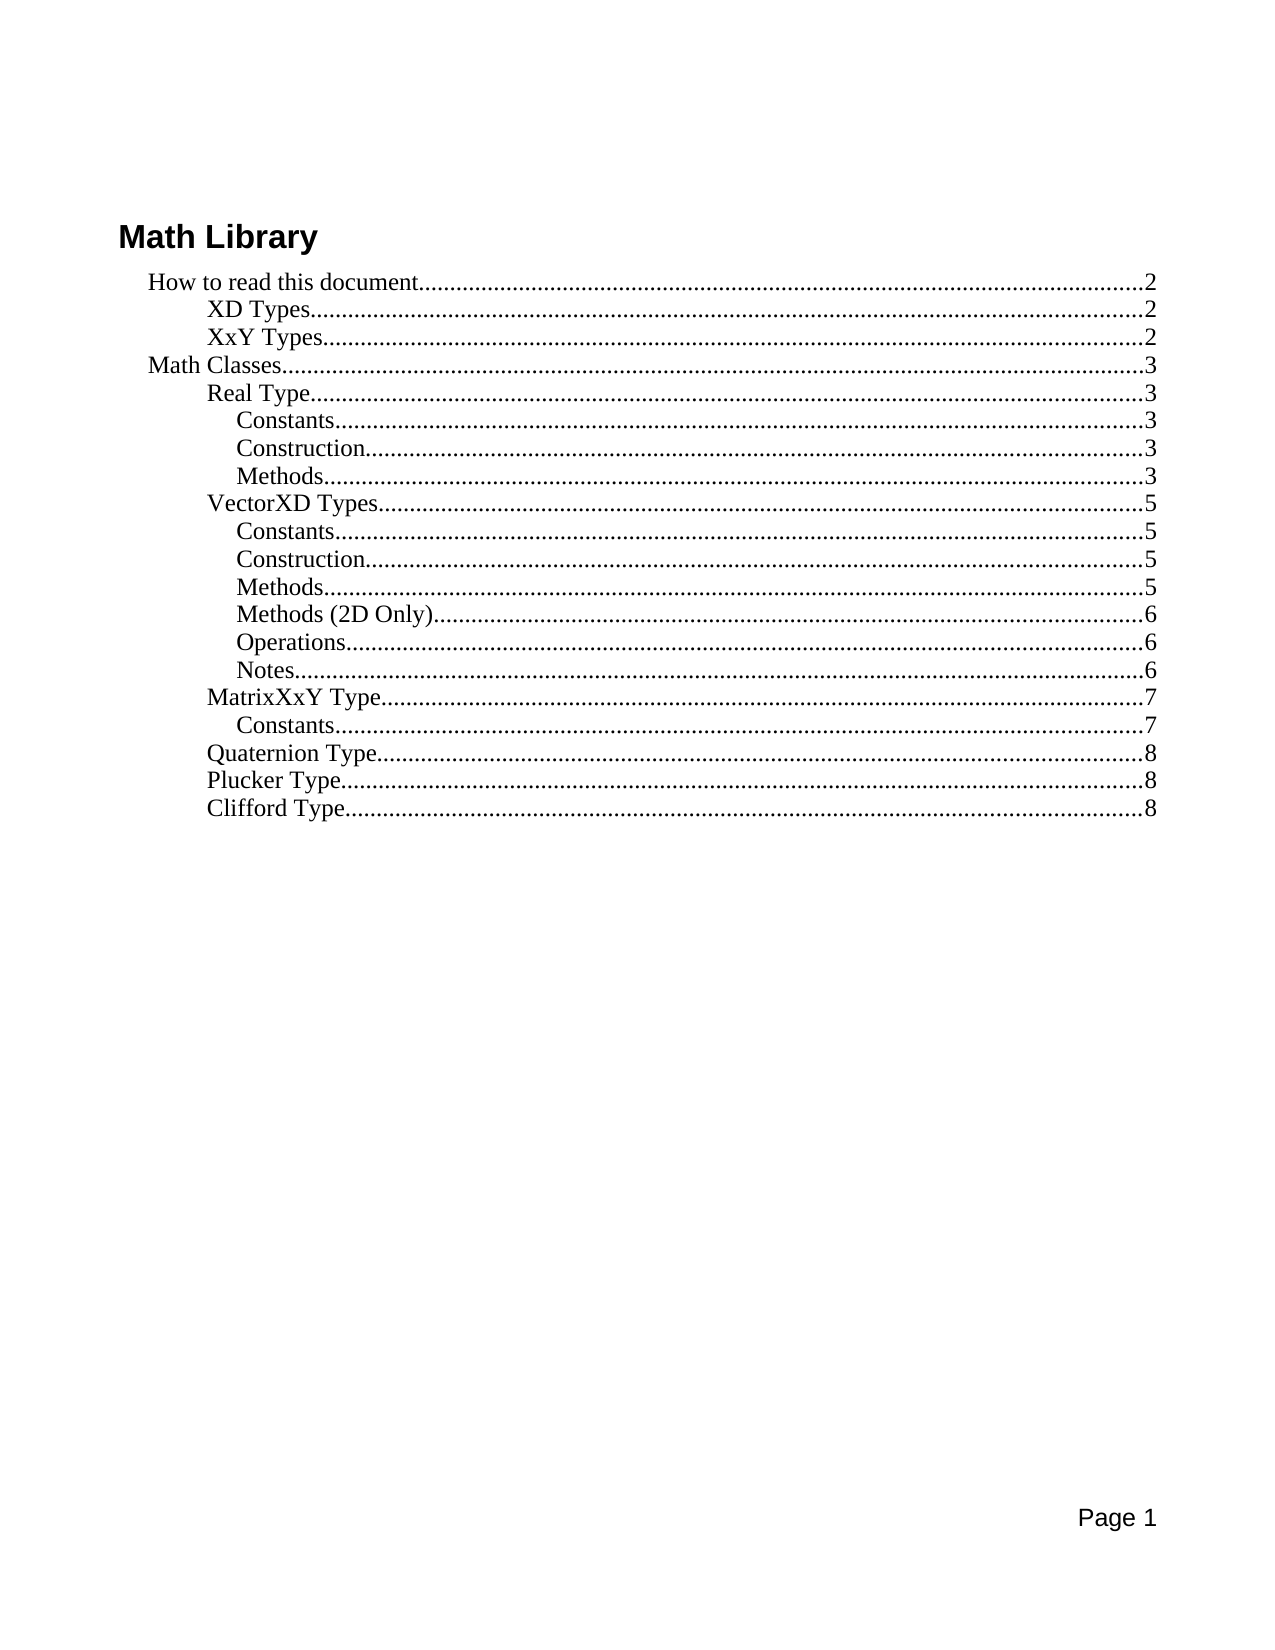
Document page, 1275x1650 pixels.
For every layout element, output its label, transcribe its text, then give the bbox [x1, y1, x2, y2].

text Quaternion Type 8 [207, 739, 1157, 767]
text XxY Types 2 [207, 323, 1157, 351]
text Constants 7 [236, 711, 1157, 739]
text Real Type 3 [207, 379, 1157, 406]
text Notes 6 [236, 656, 1157, 683]
text Methods 3 [236, 462, 1157, 489]
text Constants 5 [236, 517, 1157, 545]
text XD Types 2 [207, 296, 1157, 323]
text Math Classes 3 [148, 351, 1157, 379]
text Constants 3 [236, 406, 1157, 434]
text Construction 3 [236, 434, 1157, 462]
subtitle Math Library [118, 218, 1157, 255]
text Operations 6 [236, 628, 1157, 656]
text Methods 5 [236, 573, 1157, 600]
text MatrixXxY Type 7 [207, 683, 1157, 711]
text Methods (2D Only) 6 [236, 600, 1157, 628]
text VectorXD Types 5 [207, 489, 1157, 517]
text Plucker Type 8 [207, 767, 1157, 794]
text How to read this document 2 [148, 268, 1157, 296]
text Clifford Type 8 [207, 794, 1157, 822]
text Construction 5 [236, 545, 1157, 573]
